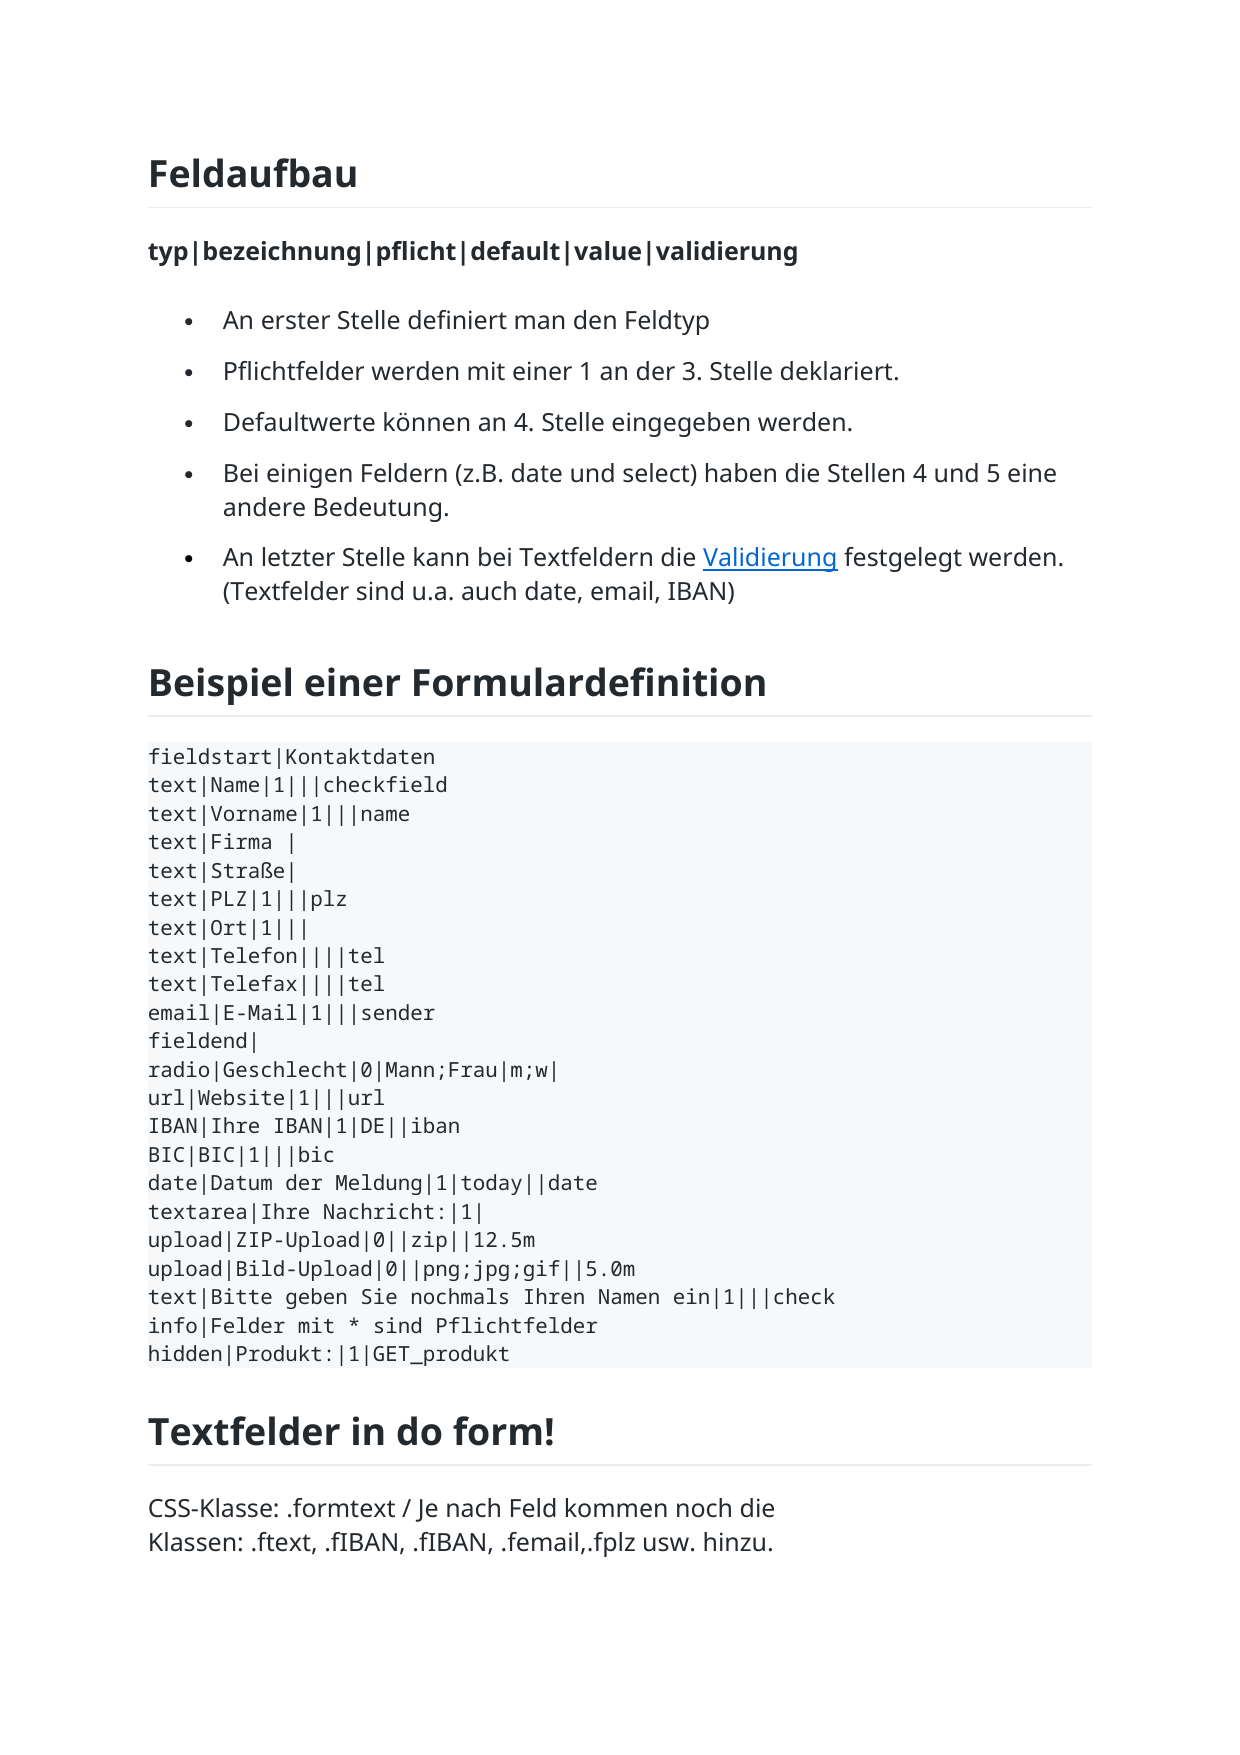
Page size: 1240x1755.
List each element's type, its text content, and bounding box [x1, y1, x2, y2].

text radio|Geschlecht|0|Mann;Frau|m;w| [148, 1055, 1092, 1083]
text upload|Bild-Upload|0||png;jpg;gif||5.0m [148, 1254, 1092, 1282]
list Pflichtfelder werden mit einer 1 an der 3. Stelle deklariert. [185, 354, 1092, 388]
text email|E-Mail|1|||sender [148, 998, 1092, 1026]
text text|Telefon||||tel [148, 941, 1092, 969]
subtitle Feldaufbau [148, 148, 1092, 207]
list Defaultwerte können an 4. Stelle eingegeben werden. [185, 404, 1092, 438]
text url|Website|1|||url [148, 1083, 1092, 1112]
list Bei einigen Feldern (z.B. date und select) haben die Stellen 4 und 5 eine andere Bedeutung. [185, 455, 1092, 523]
text text|PLZ|1|||plz [148, 884, 1092, 913]
subtitle Textfelder in do form! [148, 1405, 1092, 1464]
subtitle Beispiel einer Formulardefinition [148, 656, 1092, 715]
list An letzter Stelle kann bei Textfeldern die Validierung festgelegt werden. (Textfelder sind u.a. auch date, email, IBAN) [185, 540, 1092, 608]
text info|Felder mit * sind Pflichtfelder [148, 1311, 1092, 1339]
text text|Name|1|||checkfield [148, 770, 1092, 799]
text text|Straße| [148, 856, 1092, 884]
text upload|ZIP-Upload|0||zip||12.5m [148, 1225, 1092, 1254]
text IBAN|Ihre IBAN|1|DE||iban [148, 1112, 1092, 1140]
text fieldstart|Kontaktdaten [148, 742, 1092, 770]
text text|Ort|1||| [148, 913, 1092, 941]
text date|Datum der Meldung|1|today||date [148, 1168, 1092, 1197]
text typ|bezeichnung|pflicht|default|value|validierung [148, 233, 1092, 268]
text text|Bitte geben Sie nochmals Ihren Namen ein|1|||check [148, 1282, 1092, 1311]
text text|Telefax||||tel [148, 969, 1092, 998]
text fieldend| [148, 1026, 1092, 1055]
text BIC|BIC|1|||bic [148, 1140, 1092, 1168]
text textarea|Ihre Nachricht:|1| [148, 1197, 1092, 1225]
text CSS-Klasse: .formtext / Je nach Feld kommen noch die Klassen: .ftext, .fIBAN, .fIBAN, .femail,.fplz usw. hinzu. [148, 1491, 1092, 1559]
list An erster Stelle definiert man den Feldtyp [185, 303, 1092, 337]
text text|Vorname|1|||name [148, 799, 1092, 827]
text hidden|Produkt:|1|GET_produkt [148, 1339, 1092, 1368]
text text|Firma | [148, 827, 1092, 856]
